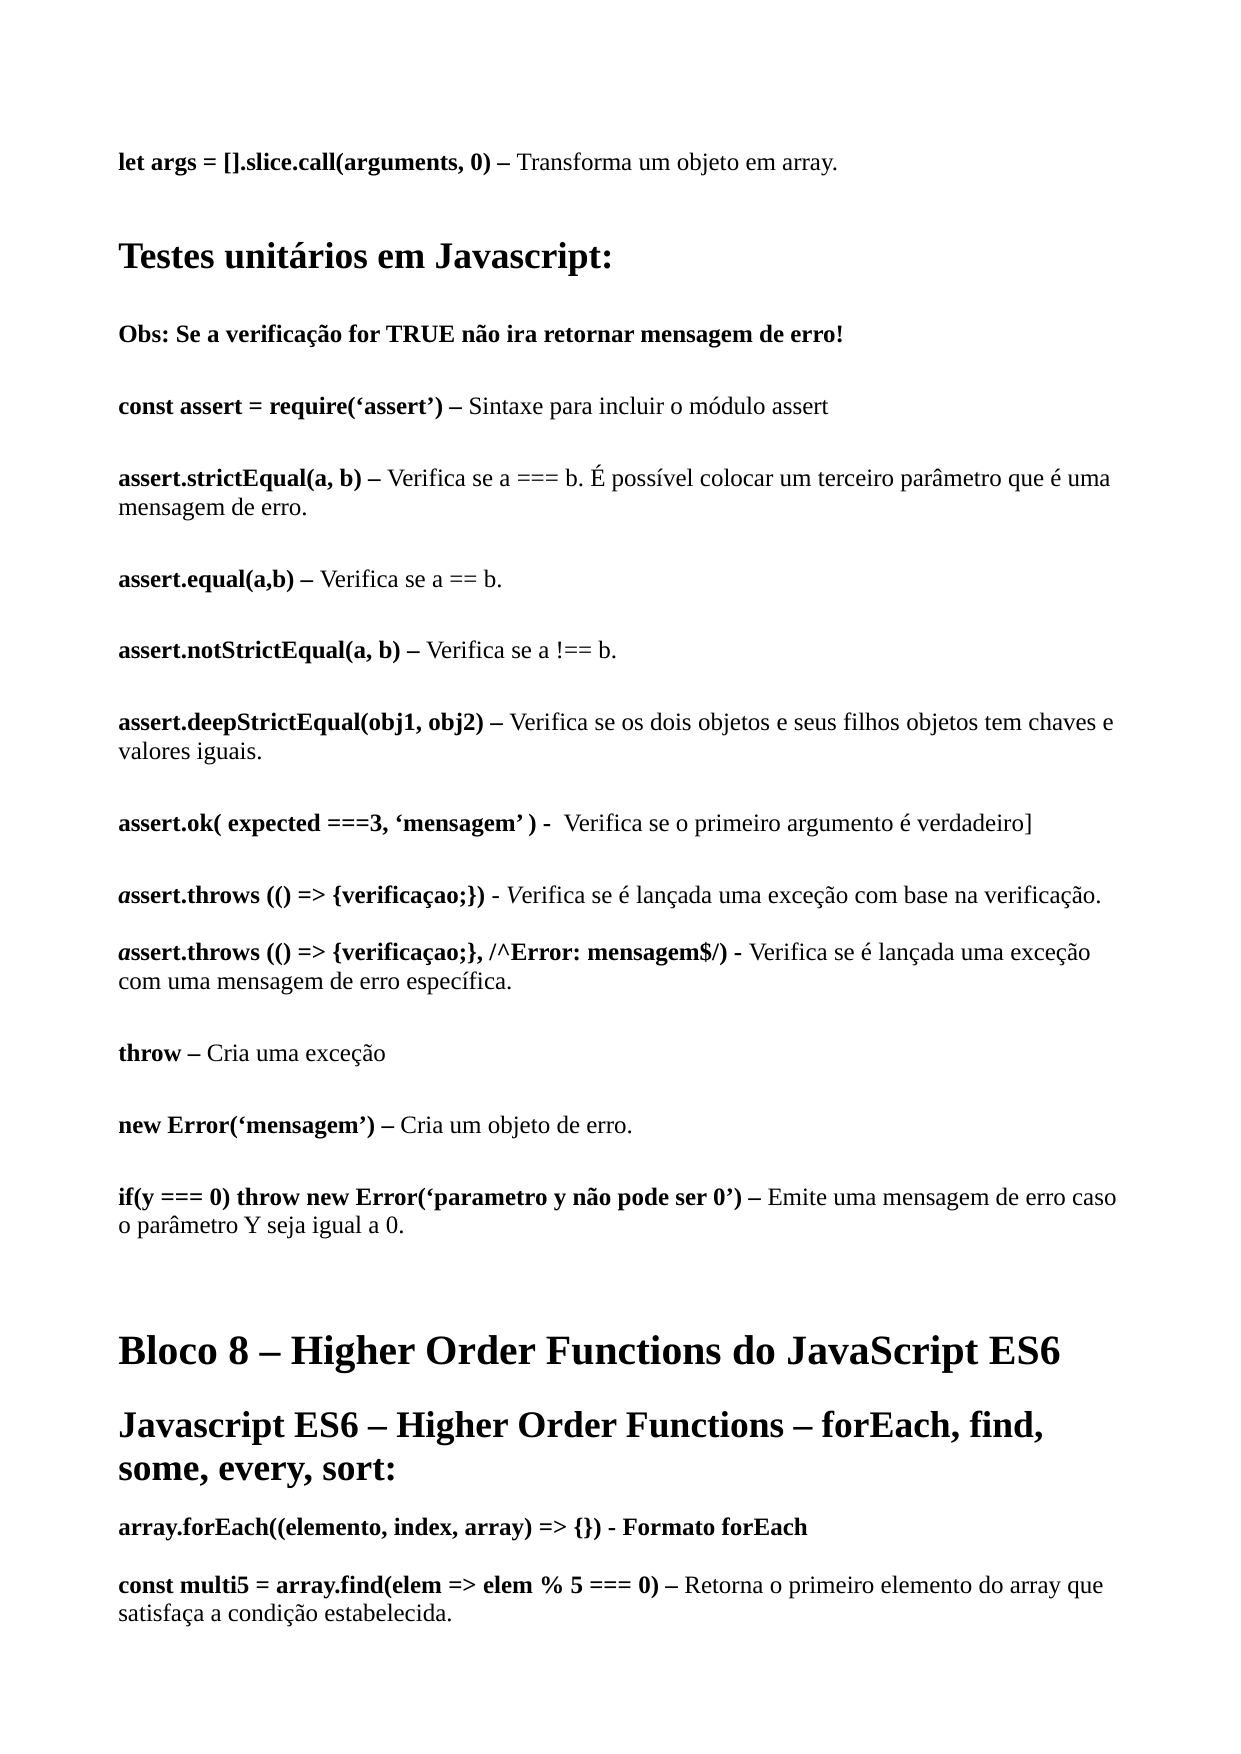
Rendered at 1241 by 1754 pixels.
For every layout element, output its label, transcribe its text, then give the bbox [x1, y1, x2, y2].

text if(y === 0) throw new Error(‘parametro y não pode ser 0’) – Emite uma mensagem de erro caso o parâmetro Y seja igual a 0. [118, 1182, 1122, 1239]
text let args = [].slice.call(arguments, 0) – Transforma um objeto em array. [118, 147, 1122, 176]
text new Error(‘mensagem’) – Cria um objeto de erro. [118, 1110, 1122, 1139]
text assert.throws (() => {verificaçao;}) - Verifica se é lançada uma exceção com base na verificação. [118, 880, 1122, 909]
text throw – Cria uma exceção [118, 1038, 1122, 1067]
text Testes unitários em Javascript: [118, 233, 1122, 276]
text Obs: Se a verificação for TRUE não ira retornar mensagem de erro! [118, 319, 1122, 348]
text array.forEach((elemento, index, array) => {}) - Formato forEach [118, 1512, 1122, 1541]
text assert.notStrictEqual(a, b) – Verifica se a !== b. [118, 636, 1122, 664]
text Bloco 8 – Higher Order Functions do JavaScript ES6 [118, 1326, 1122, 1373]
text assert.deepStrictEqual(obj1, obj2) – Verifica se os dois objetos e seus filhos objetos tem chaves e valores iguais. [118, 707, 1122, 765]
text assert.ok( expected ===3, ‘mensagem’ ) - Verifica se o primeiro argumento é verdadeiro] [118, 808, 1122, 837]
text const assert = require(‘assert’) – Sintaxe para incluir o módulo assert [118, 391, 1122, 420]
text assert.strictEqual(a, b) – Verifica se a === b. É possível colocar um terceiro parâmetro que é uma mensagem de erro. [118, 463, 1122, 521]
text assert.throws (() => {verificaçao;}, /^Error: mensagem$/) - Verifica se é lançada uma exceção com uma mensagem de erro específica. [118, 937, 1122, 995]
text assert.equal(a,b) – Verifica se a == b. [118, 564, 1122, 592]
text Javascript ES6 – Higher Order Functions – forEach, find, some, every, sort: [118, 1402, 1122, 1488]
text const multi5 = array.find(elem => elem % 5 === 0) – Retorna o primeiro elemento do array que satisfaça a condição estabelecida. [118, 1570, 1122, 1627]
